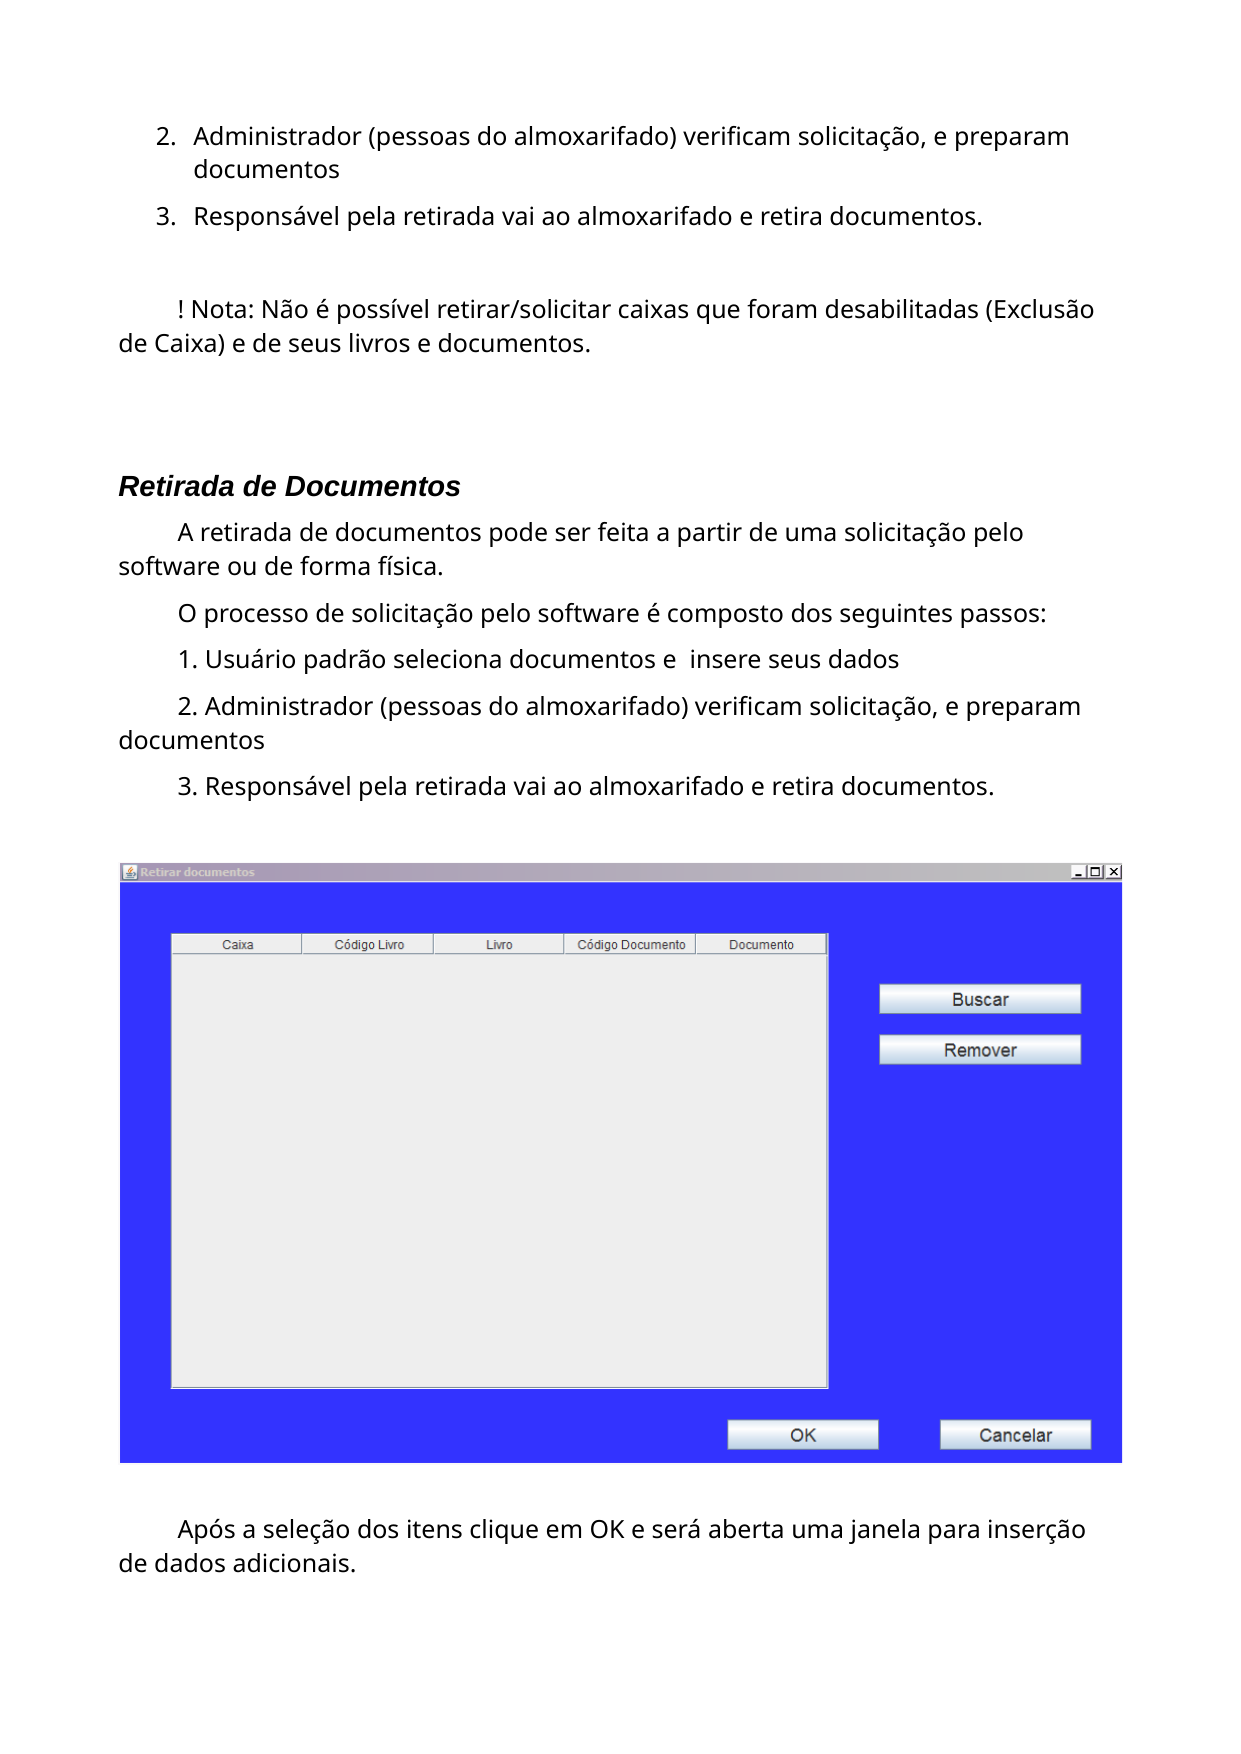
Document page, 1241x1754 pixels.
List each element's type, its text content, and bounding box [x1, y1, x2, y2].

list Responsável pela retirada vai ao almoxarifado e retira documentos. [156, 199, 1122, 233]
subtitle Retirada de Documentos [118, 468, 1122, 502]
text O processo de solicitação pelo software é composto dos seguintes passos: [118, 595, 1122, 629]
picture [118, 862, 1123, 1465]
text 3. Responsável pela retirada vai ao almoxarifado e retira documentos. [118, 769, 1122, 803]
text 2. Administrador (pessoas do almoxarifado) verificam solicitação, e preparam documentos [118, 688, 1122, 756]
text 1. Usuário padrão seleciona documentos e insere seus dados [118, 642, 1122, 676]
text ! Nota: Não é possível retirar/solicitar caixas que foram desabilitadas (Exclusão de Caixa) e de seus livros e documentos. [118, 292, 1122, 360]
text Após a seleção dos itens clique em OK e será aberta uma janela para inserção de dados adicionais. [118, 1511, 1122, 1579]
list Administrador (pessoas do almoxarifado) verificam solicitação, e preparam documentos [156, 118, 1122, 186]
text A retirada de documentos pode ser feita a partir de uma solicitação pelo software ou de forma física. [118, 514, 1122, 583]
